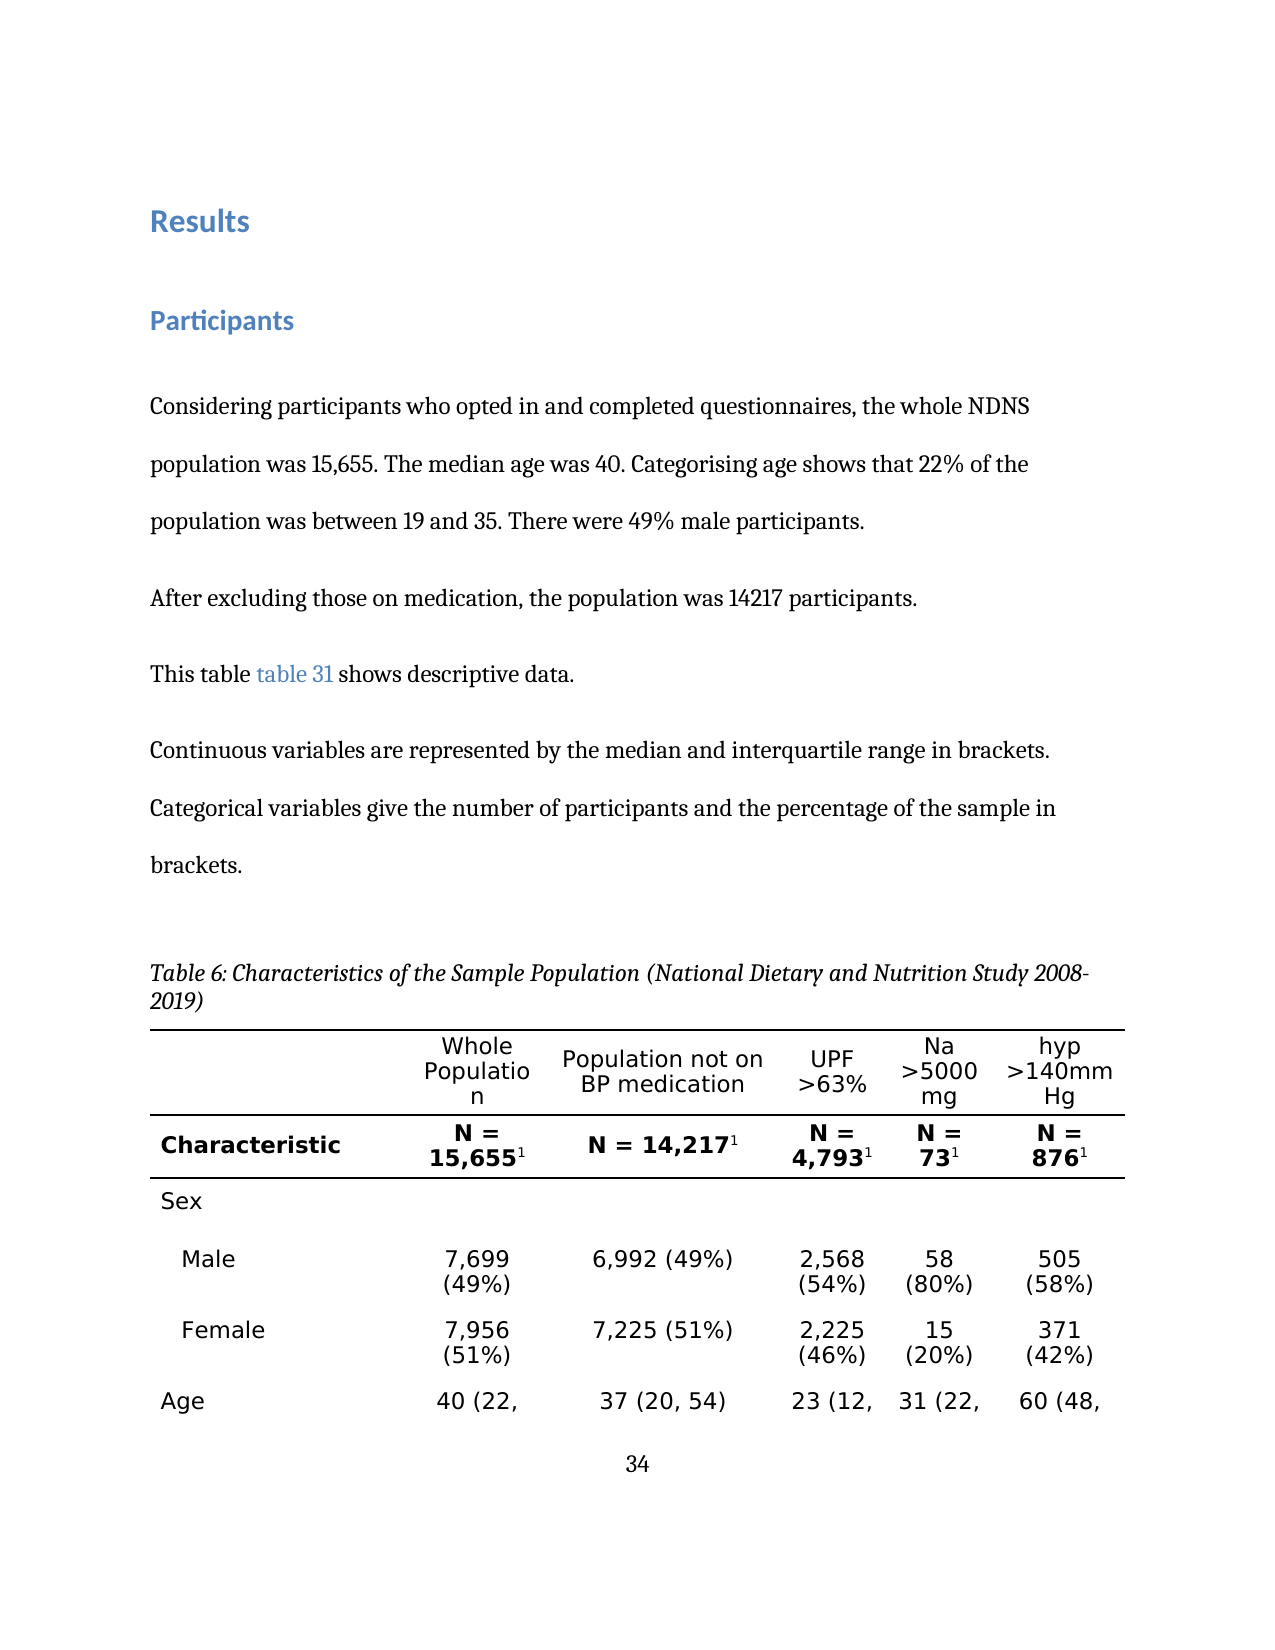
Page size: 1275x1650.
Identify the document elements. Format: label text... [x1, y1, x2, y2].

table_header Population not on BP medication [545, 1031, 780, 1114]
table_cell 7,225 (51%) [545, 1308, 780, 1379]
table_cell 2,568 (54%) [780, 1237, 884, 1308]
table_cell Male [150, 1237, 408, 1308]
table_cell N = 8761 [994, 1116, 1125, 1177]
table_cell N = 4,7931 [780, 1116, 884, 1177]
table_cell [884, 1179, 994, 1237]
table_cell 6,992 (49%) [545, 1237, 780, 1308]
table_cell N = 15,6551 [409, 1116, 545, 1177]
subtitle Results [150, 200, 1125, 241]
table_cell [780, 1179, 884, 1237]
table_cell 37 (20, 54) [545, 1379, 780, 1421]
text Considering participants who opted in and completed questionnaires, the whole NDNS population was 15,655. The median age was 40. Categorising age shows that 22% of the population was between 19 and 35. There were 49% male participants. [150, 392, 1125, 536]
table_cell Age [150, 1379, 408, 1421]
table_cell 505 (58%) [994, 1237, 1125, 1308]
table_header hyp >140mmHg [994, 1031, 1125, 1114]
table_cell 2,225 (46%) [780, 1308, 884, 1379]
table_header [150, 1031, 408, 1114]
table_cell 58 (80%) [884, 1237, 994, 1308]
table_cell N = 731 [884, 1116, 994, 1177]
table_cell Characteristic [150, 1116, 408, 1177]
table_cell Female [150, 1308, 408, 1379]
table_cell [994, 1179, 1125, 1237]
table_cell 371 (42%) [994, 1308, 1125, 1379]
table_cell [545, 1179, 780, 1237]
table_cell [409, 1179, 545, 1237]
text Table 6: Characteristics of the Sample Population (National Dietary and Nutrition Study 2008-2019) [150, 958, 1125, 1016]
table_cell 7,699 (49%) [409, 1237, 545, 1308]
table_cell 23 (12, [780, 1379, 884, 1421]
table_cell 40 (22, [409, 1379, 545, 1421]
table_cell Sex [150, 1179, 408, 1237]
table_header UPF >63% [780, 1031, 884, 1114]
text After excluding those on medication, the population was 14217 participants. [150, 583, 1125, 612]
text Continuous variables are represented by the median and interquartile range in brackets. Categorical variables give the number of participants and the percentage of the sample in brackets. [150, 736, 1125, 880]
table_cell 60 (48, [994, 1379, 1125, 1421]
table_header Na >5000mg [884, 1031, 994, 1114]
table_cell 31 (22, [884, 1379, 994, 1421]
table_cell N = 14,2171 [545, 1116, 780, 1177]
subtitle Participants [150, 302, 1125, 338]
table_cell 7,956 (51%) [409, 1308, 545, 1379]
table_cell 15 (20%) [884, 1308, 994, 1379]
table_header Whole Population [409, 1031, 545, 1114]
text This table table 31 shows descriptive data. [150, 660, 1125, 688]
